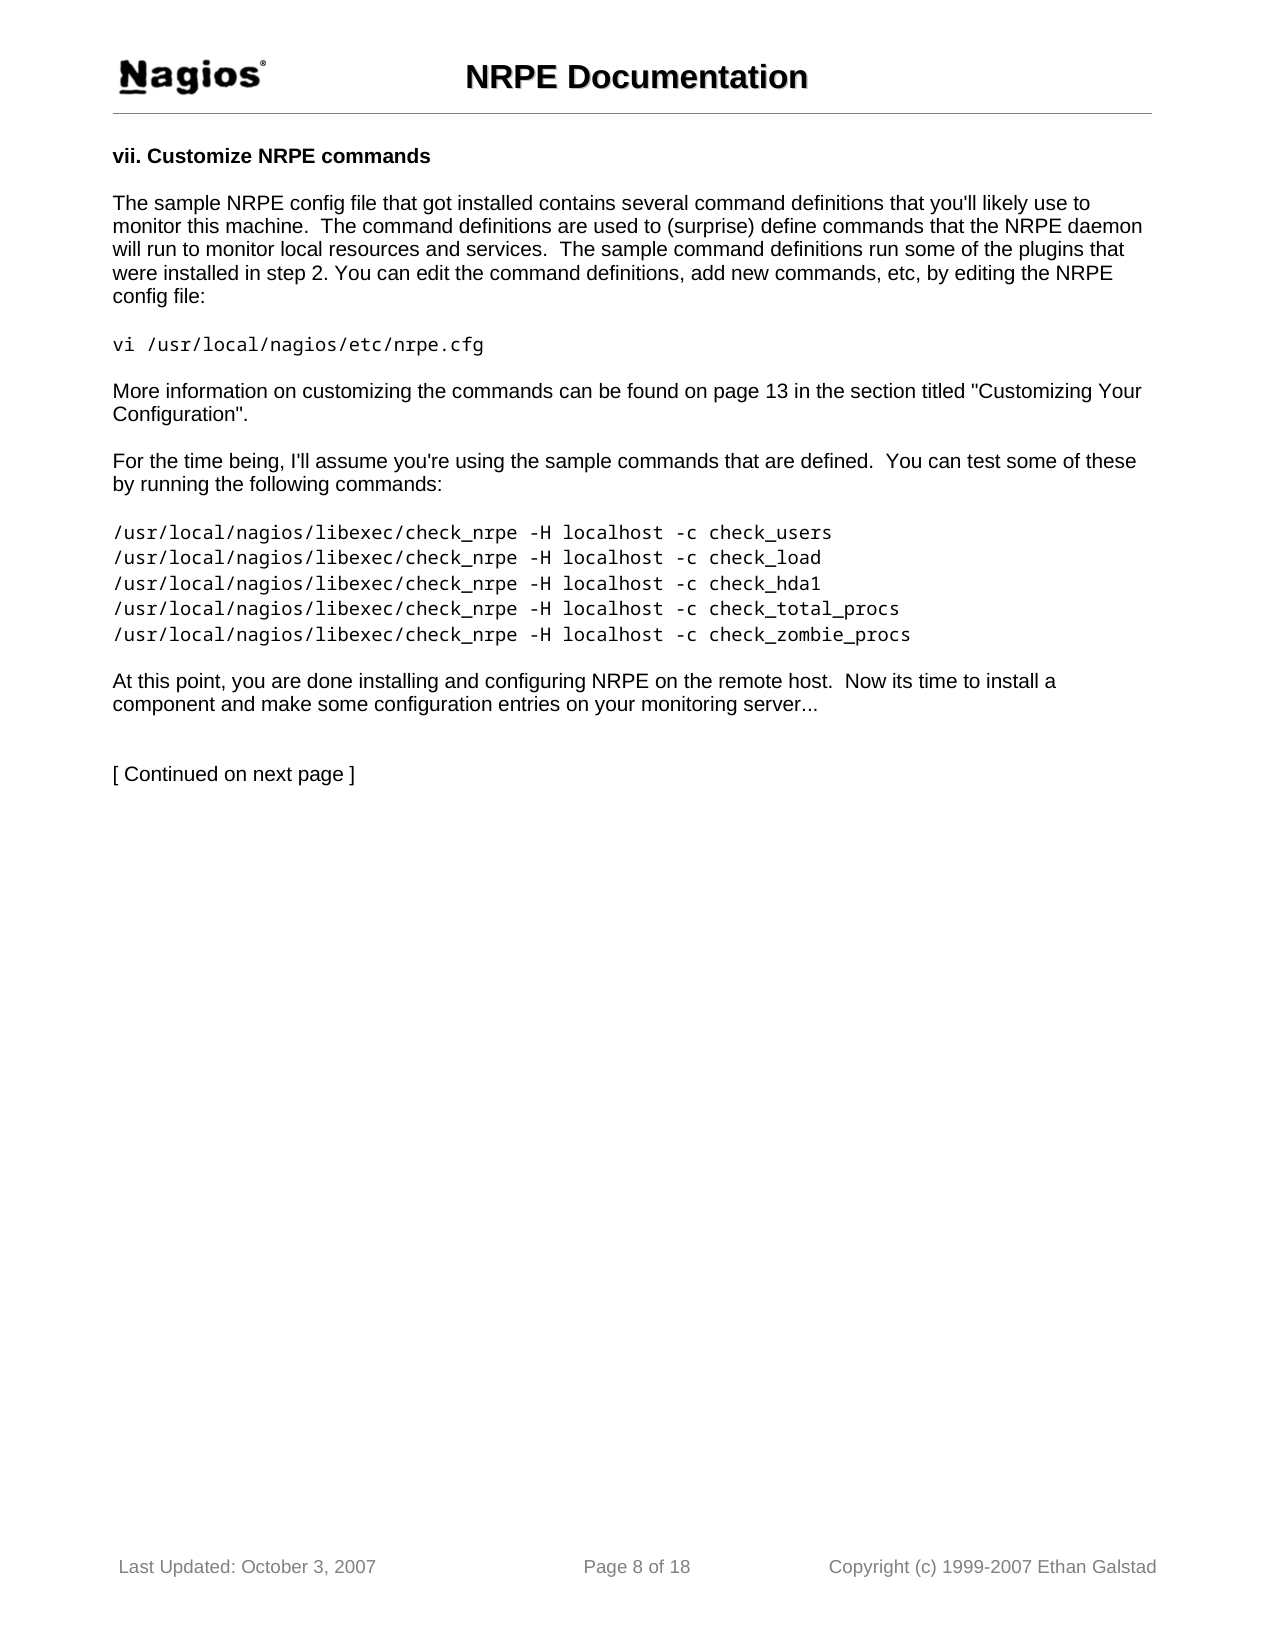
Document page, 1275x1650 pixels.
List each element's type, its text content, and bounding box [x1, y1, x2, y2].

text vi /usr/local/nagios/etc/nrpe.cfg [112, 331, 1162, 356]
text For the time being, I'll assume you're using the sample commands that are defined. You can test some of these by running the following commands: [112, 449, 1162, 496]
text /usr/local/nagios/libexec/check_nrpe -H localhost -c check_total_procs [112, 596, 1162, 621]
text vii. Customize NRPE commands [112, 145, 1162, 168]
picture [118, 58, 268, 96]
text The sample NRPE config file that got installed contains several command definitions that you'll likely use to monitor this machine. The command definitions are used to (surprise) define commands that the NRPE daemon will run to monitor local resources and services. The sample command definitions run some of the plugins that were installed in step 2. You can edit the command definitions, add new commands, etc, by editing the NRPE config file: [112, 192, 1162, 308]
text /usr/local/nagios/libexec/check_nrpe -H localhost -c check_zombie_procs [112, 621, 1162, 647]
text More information on customizing the commands can be found on page 13 in the section titled "Customizing Your Configuration". [112, 380, 1162, 426]
text /usr/local/nagios/libexec/check_nrpe -H localhost -c check_hda1 [112, 570, 1162, 596]
text /usr/local/nagios/libexec/check_nrpe -H localhost -c check_load [112, 544, 1162, 570]
text At this point, you are done installing and configuring NRPE on the remote host. Now its time to install a component and make some configuration entries on your monitoring server... [112, 670, 1162, 716]
text [ Continued on next page ] [112, 763, 1162, 786]
text /usr/local/nagios/libexec/check_nrpe -H localhost -c check_users [112, 519, 1162, 544]
